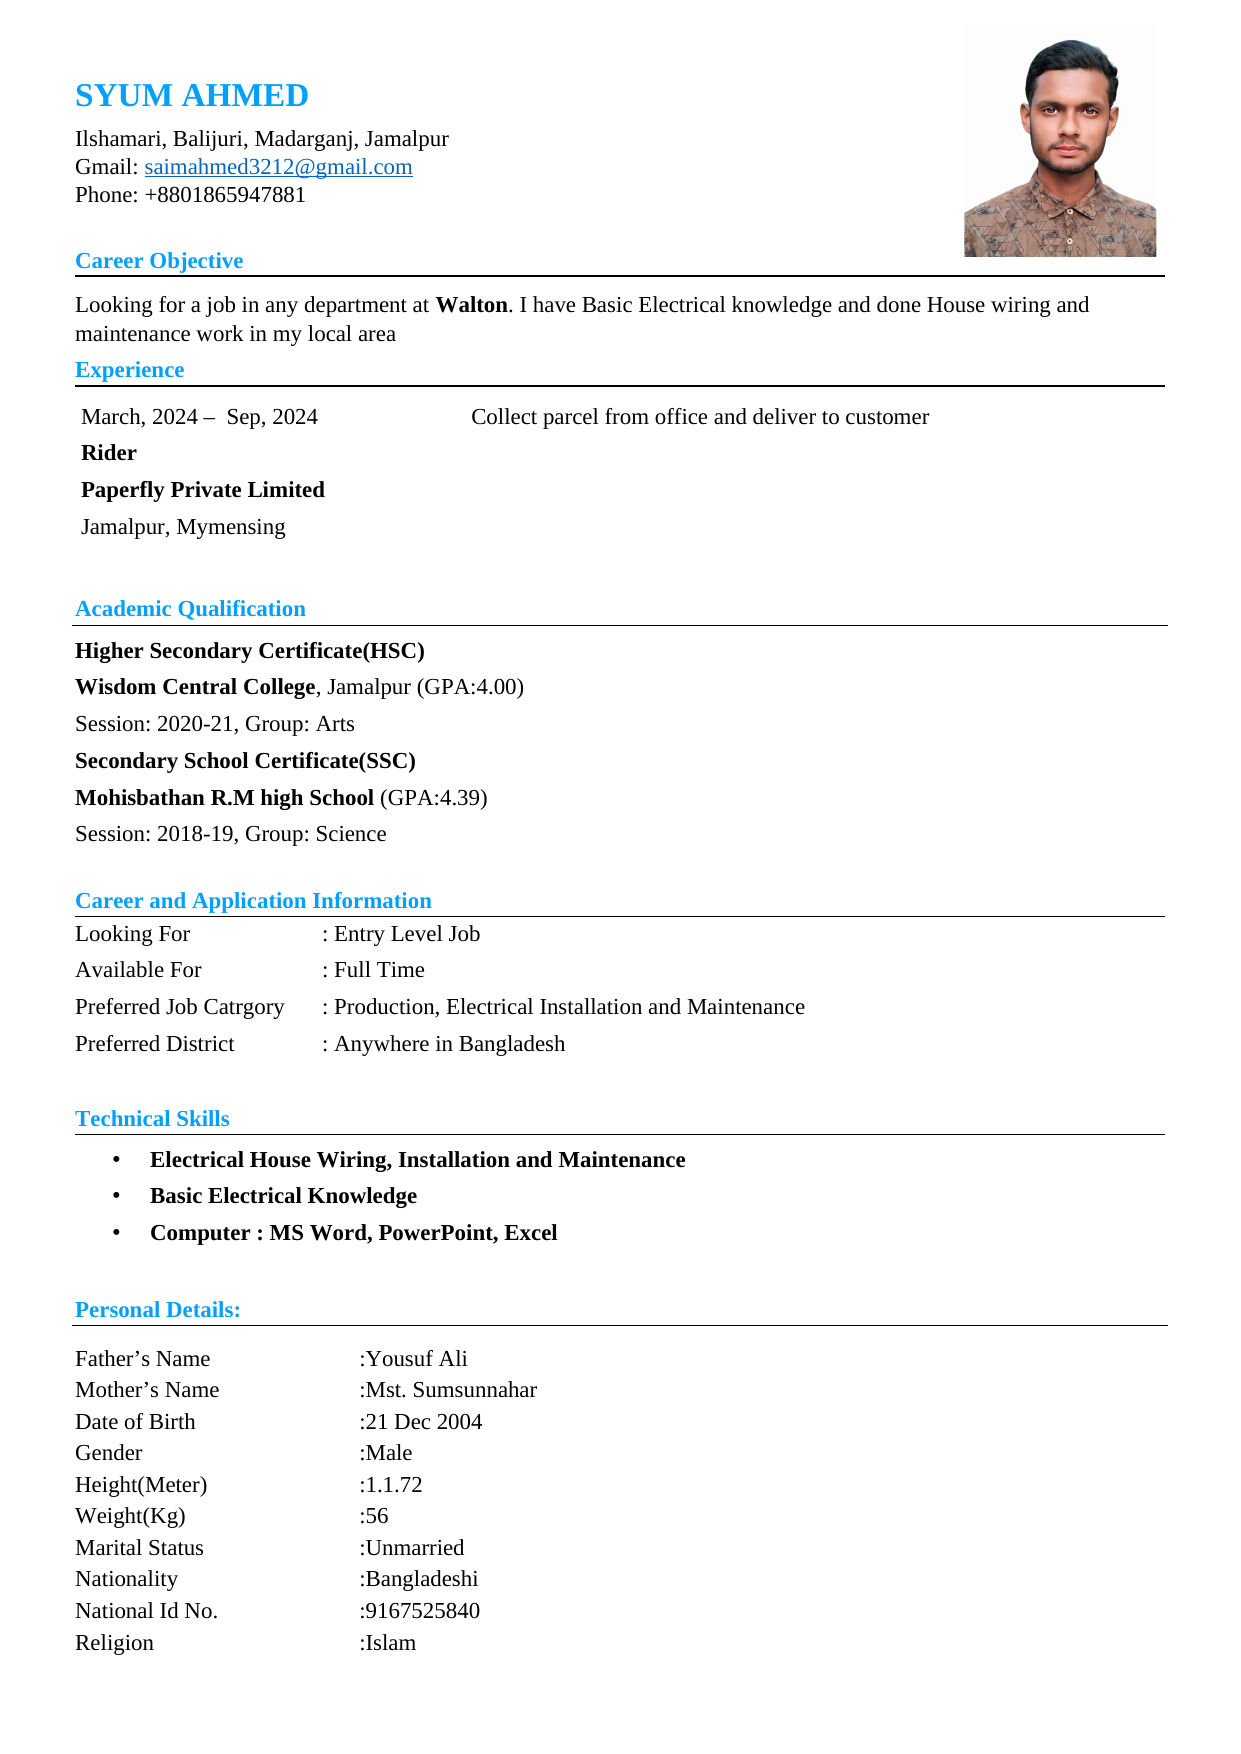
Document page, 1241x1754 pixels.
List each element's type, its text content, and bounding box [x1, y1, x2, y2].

table_header March, 2024 – Sep, 2024 Rider Paperfly Private Limited Jamalpur, Mymensing [75, 397, 465, 556]
text [1157, 75, 1165, 113]
table_cell Mother’s Name [75, 1376, 292, 1408]
table_cell Preferred District [75, 1030, 322, 1067]
list Electrical House Wiring, Installation and Maintenance [112, 1146, 1165, 1172]
table_cell Gender [75, 1439, 292, 1471]
table_cell Weight(Kg) [75, 1503, 292, 1534]
table_header Yousuf Ali [365, 1345, 1047, 1376]
text Ilshamari, Balijuri, Madarganj, Jamalpur [75, 125, 964, 151]
table_cell National Id No. [75, 1597, 292, 1629]
text Session: 2020-21, Group: Arts [75, 710, 1165, 737]
text Mohisbathan R.M high School (GPA:4.39) [75, 784, 1165, 810]
text Career and Application Information [75, 887, 1165, 916]
table_cell : Anywhere in Bangladesh [322, 1030, 1165, 1067]
text Wisdom Central College, Jamalpur (GPA:4.00) [75, 673, 1165, 700]
table_cell : [292, 1376, 365, 1408]
text Experience [75, 357, 1165, 385]
table_cell : [292, 1534, 365, 1566]
table_header Looking For [75, 920, 322, 956]
text Career Objective [75, 247, 1165, 275]
table_cell Marital Status [75, 1534, 292, 1566]
text SYUM AHMED [75, 75, 964, 113]
table_header Collect parcel from office and deliver to customer [465, 397, 1165, 556]
table_cell Bangladeshi [365, 1566, 1047, 1597]
text Gmail: saimahmed3212@gmail.com [75, 153, 964, 179]
table_cell : [292, 1408, 365, 1439]
text Personal Details: [72, 1293, 1168, 1325]
table_cell Islam [365, 1629, 1047, 1660]
text Secondary School Certificate(SSC) [75, 747, 1165, 773]
text Academic Qualification [72, 592, 1168, 625]
table_cell Mst. Sumsunnahar [365, 1376, 1047, 1408]
table_header : Entry Level Job [322, 920, 1165, 956]
table_cell 56 [365, 1503, 1047, 1534]
table_cell 9167525840 [365, 1597, 1047, 1629]
table_cell 1.1.72 [365, 1471, 1047, 1502]
list Computer : MS Word, PowerPoint, Excel [112, 1219, 1165, 1246]
text Looking for a job in any department at Walton. I have Basic Electrical knowledge and done House wiring and maintenance work in my local area [75, 291, 1165, 346]
table_cell Available For [75, 956, 322, 993]
text Higher Secondary Certificate(HSC) [75, 637, 1165, 663]
table_cell Nationality [75, 1566, 292, 1597]
table_cell 21 Dec 2004 [365, 1408, 1047, 1439]
table_cell : [292, 1503, 365, 1534]
list Basic Electrical Knowledge [112, 1182, 1165, 1209]
table_cell : Production, Electrical Installation and Maintenance [322, 993, 1165, 1030]
table_cell Preferred Job Catrgory [75, 993, 322, 1030]
table_cell Male [365, 1439, 1047, 1471]
text Technical Skills [75, 1105, 1165, 1134]
table_cell : [292, 1471, 365, 1502]
text Phone: +8801865947881 [75, 182, 964, 208]
table_cell Date of Birth [75, 1408, 292, 1439]
picture [964, 25, 1157, 257]
table_cell : Full Time [322, 956, 1165, 993]
table_header Father’s Name [75, 1345, 292, 1376]
table_cell Unmarried [365, 1534, 1047, 1566]
table_cell Height(Meter) [75, 1471, 292, 1502]
table_cell : [292, 1597, 365, 1629]
text Session: 2018-19, Group: Science [75, 821, 1165, 847]
table_cell Religion [75, 1629, 292, 1660]
table_header : [292, 1345, 365, 1376]
table_cell : [292, 1439, 365, 1471]
table_cell : [292, 1629, 365, 1660]
table_cell : [292, 1566, 365, 1597]
